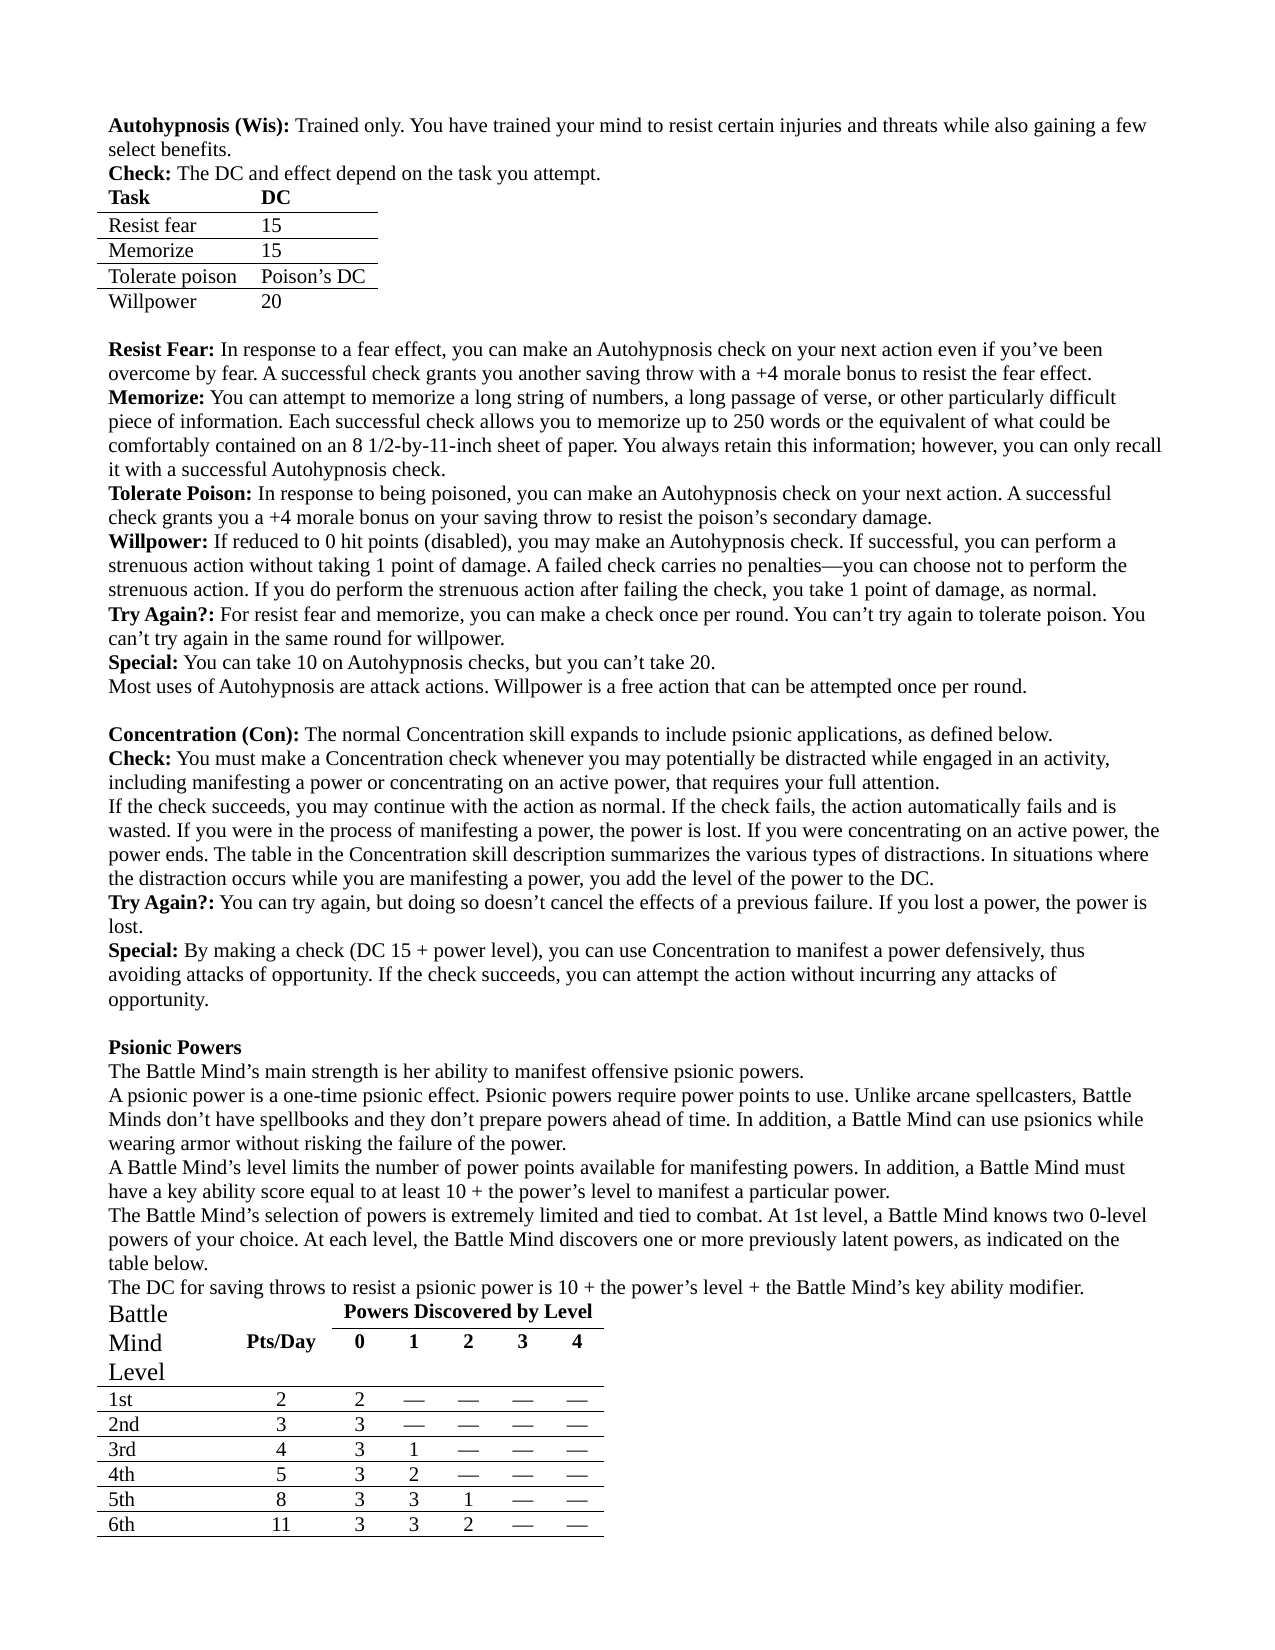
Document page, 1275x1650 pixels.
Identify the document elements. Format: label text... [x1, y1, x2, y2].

table_cell 3 [495, 1329, 550, 1386]
table_cell 5 [230, 1462, 332, 1486]
text Memorize: You can attempt to memorize a long string of numbers, a long passage of verse, or other particularly difficult piece of information. Each successful check allows you to memorize up to 250 words or the equivalent of what could be comfortably contained on an 8 1/2-by-11-inch sheet of paper. You always retain this information; however, you can only recall it with a successful Autohypnosis check. [108, 385, 1162, 481]
table_cell 4 [230, 1437, 332, 1461]
text Concentration (Con): The normal Concentration skill expands to include psionic applications, as defined below. [108, 722, 1162, 746]
table_cell 2 [387, 1462, 441, 1486]
table_cell — [441, 1462, 495, 1486]
table_cell 1 [387, 1329, 441, 1386]
table_cell 2 [230, 1387, 332, 1411]
table_cell Memorize [97, 239, 249, 262]
table_cell 3 [332, 1412, 387, 1436]
table_header DC [250, 185, 378, 212]
subtitle Psionic Powers [108, 1034, 1162, 1059]
text The DC for saving throws to resist a psionic power is 10 + the power’s level + the Battle Mind’s key ability modifier. [108, 1275, 1162, 1299]
text Resist Fear: In response to a fear effect, you can make an Autohypnosis check on your next action even if you’ve been overcome by fear. A successful check grants you another saving throw with a +4 morale bonus to resist the fear effect. [108, 337, 1162, 385]
table_cell 0 [332, 1329, 387, 1386]
table_cell — [387, 1387, 441, 1411]
table_header Battle Mind Level [97, 1299, 230, 1386]
table_cell — [495, 1412, 550, 1436]
table_cell 6th [97, 1512, 230, 1536]
table_cell Poison’s DC [250, 264, 378, 288]
text The Battle Mind’s main strength is her ability to manifest offensive psionic powers. [108, 1059, 1162, 1083]
text Special: You can take 10 on Autohypnosis checks, but you can’t take 20. [108, 649, 1162, 674]
table_cell 3 [332, 1512, 387, 1536]
text Special: By making a check (DC 15 + power level), you can use Concentration to manifest a power defensively, thus avoiding attacks of opportunity. If the check succeeds, you can attempt the action without incurring any attacks of opportunity. [108, 938, 1162, 1011]
table_header [230, 1299, 332, 1328]
table_cell Pts/Day [230, 1328, 332, 1386]
table_cell 4th [97, 1462, 230, 1486]
table_cell — [550, 1487, 604, 1511]
table_cell Resist fear [97, 213, 249, 237]
text Check: You must make a Concentration check whenever you may potentially be distracted while engaged in an activity, including manifesting a power or concentrating on an active power, that requires your full attention. [108, 746, 1162, 794]
table_header Powers Discovered by Level [332, 1299, 604, 1328]
text A Battle Mind’s level limits the number of power points available for manifesting powers. In addition, a Battle Mind must have a key ability score equal to at least 10 + the power’s level to manifest a particular power. [108, 1155, 1162, 1203]
table_cell 1 [387, 1437, 441, 1461]
text Willpower: If reduced to 0 hit points (disabled), you may make an Autohypnosis check. If successful, you can perform a strenuous action without taking 1 point of damage. A failed check carries no penalties—you can choose not to perform the strenuous action. If you do perform the strenuous action after failing the check, you take 1 point of damage, as normal. [108, 529, 1162, 601]
table_cell — [550, 1387, 604, 1411]
table_cell 2 [332, 1387, 387, 1411]
text Try Again?: You can try again, but doing so doesn’t cancel the effects of a previous failure. If you lost a power, the power is lost. [108, 890, 1162, 938]
table_cell — [441, 1412, 495, 1436]
text The Battle Mind’s selection of powers is extremely limited and tied to combat. At 1st level, a Battle Mind knows two 0-level powers of your choice. At each level, the Battle Mind discovers one or more previously latent powers, as indicated on the table below. [108, 1203, 1162, 1275]
table_cell — [387, 1412, 441, 1436]
text Check: The DC and effect depend on the task you attempt. [108, 161, 1162, 185]
table_cell — [495, 1487, 550, 1511]
table_cell — [441, 1387, 495, 1411]
table_cell — [550, 1462, 604, 1486]
table_cell 3 [387, 1512, 441, 1536]
table_cell 2 [441, 1512, 495, 1536]
table_cell — [495, 1512, 550, 1536]
table_cell Willpower [97, 289, 249, 313]
text If the check succeeds, you may continue with the action as normal. If the check fails, the action automatically fails and is wasted. If you were in the process of manifesting a power, the power is lost. If you were concentrating on an active power, the power ends. The table in the Concentration skill description summarizes the various types of distractions. In situations where the distraction occurs while you are manifesting a power, you add the level of the power to the DC. [108, 794, 1162, 890]
table_cell 20 [250, 289, 378, 313]
table_cell — [550, 1512, 604, 1536]
table_cell 3 [230, 1412, 332, 1436]
table_cell — [550, 1412, 604, 1436]
table_cell 2nd [97, 1412, 230, 1436]
table_cell 15 [250, 239, 378, 262]
table_cell 11 [230, 1512, 332, 1536]
table_cell — [550, 1437, 604, 1461]
text Most uses of Autohypnosis are attack actions. Willpower is a free action that can be attempted once per round. [108, 674, 1162, 698]
text A psionic power is a one-time psionic effect. Psionic powers require power points to use. Unlike arcane spellcasters, Battle Minds don’t have spellbooks and they don’t prepare powers ahead of time. In addition, a Battle Mind can use psionics while wearing armor without risking the failure of the power. [108, 1083, 1162, 1155]
table_cell 1st [97, 1387, 230, 1411]
table_cell 15 [250, 213, 378, 237]
table_cell — [495, 1437, 550, 1461]
table_cell — [441, 1437, 495, 1461]
table_cell 1 [441, 1487, 495, 1511]
table_cell 3rd [97, 1437, 230, 1461]
table_cell 3 [332, 1437, 387, 1461]
table_cell 4 [550, 1329, 604, 1386]
table_cell 3 [387, 1487, 441, 1511]
text Tolerate Poison: In response to being poisoned, you can make an Autohypnosis check on your next action. A successful check grants you a +4 morale bonus on your saving throw to resist the poison’s secondary damage. [108, 481, 1162, 529]
table_cell — [495, 1387, 550, 1411]
table_cell — [495, 1462, 550, 1486]
text Autohypnosis (Wis): Trained only. You have trained your mind to resist certain injuries and threats while also gaining a few select benefits. [108, 112, 1162, 161]
text Try Again?: For resist fear and memorize, you can make a check once per round. You can’t try again to tolerate poison. You can’t try again in the same round for willpower. [108, 601, 1162, 649]
table_cell 3 [332, 1462, 387, 1486]
table_cell Tolerate poison [97, 264, 249, 288]
table_cell 5th [97, 1487, 230, 1511]
table_cell 3 [332, 1487, 387, 1511]
table_header Task [97, 185, 249, 212]
table_cell 2 [441, 1329, 495, 1386]
table_cell 8 [230, 1487, 332, 1511]
